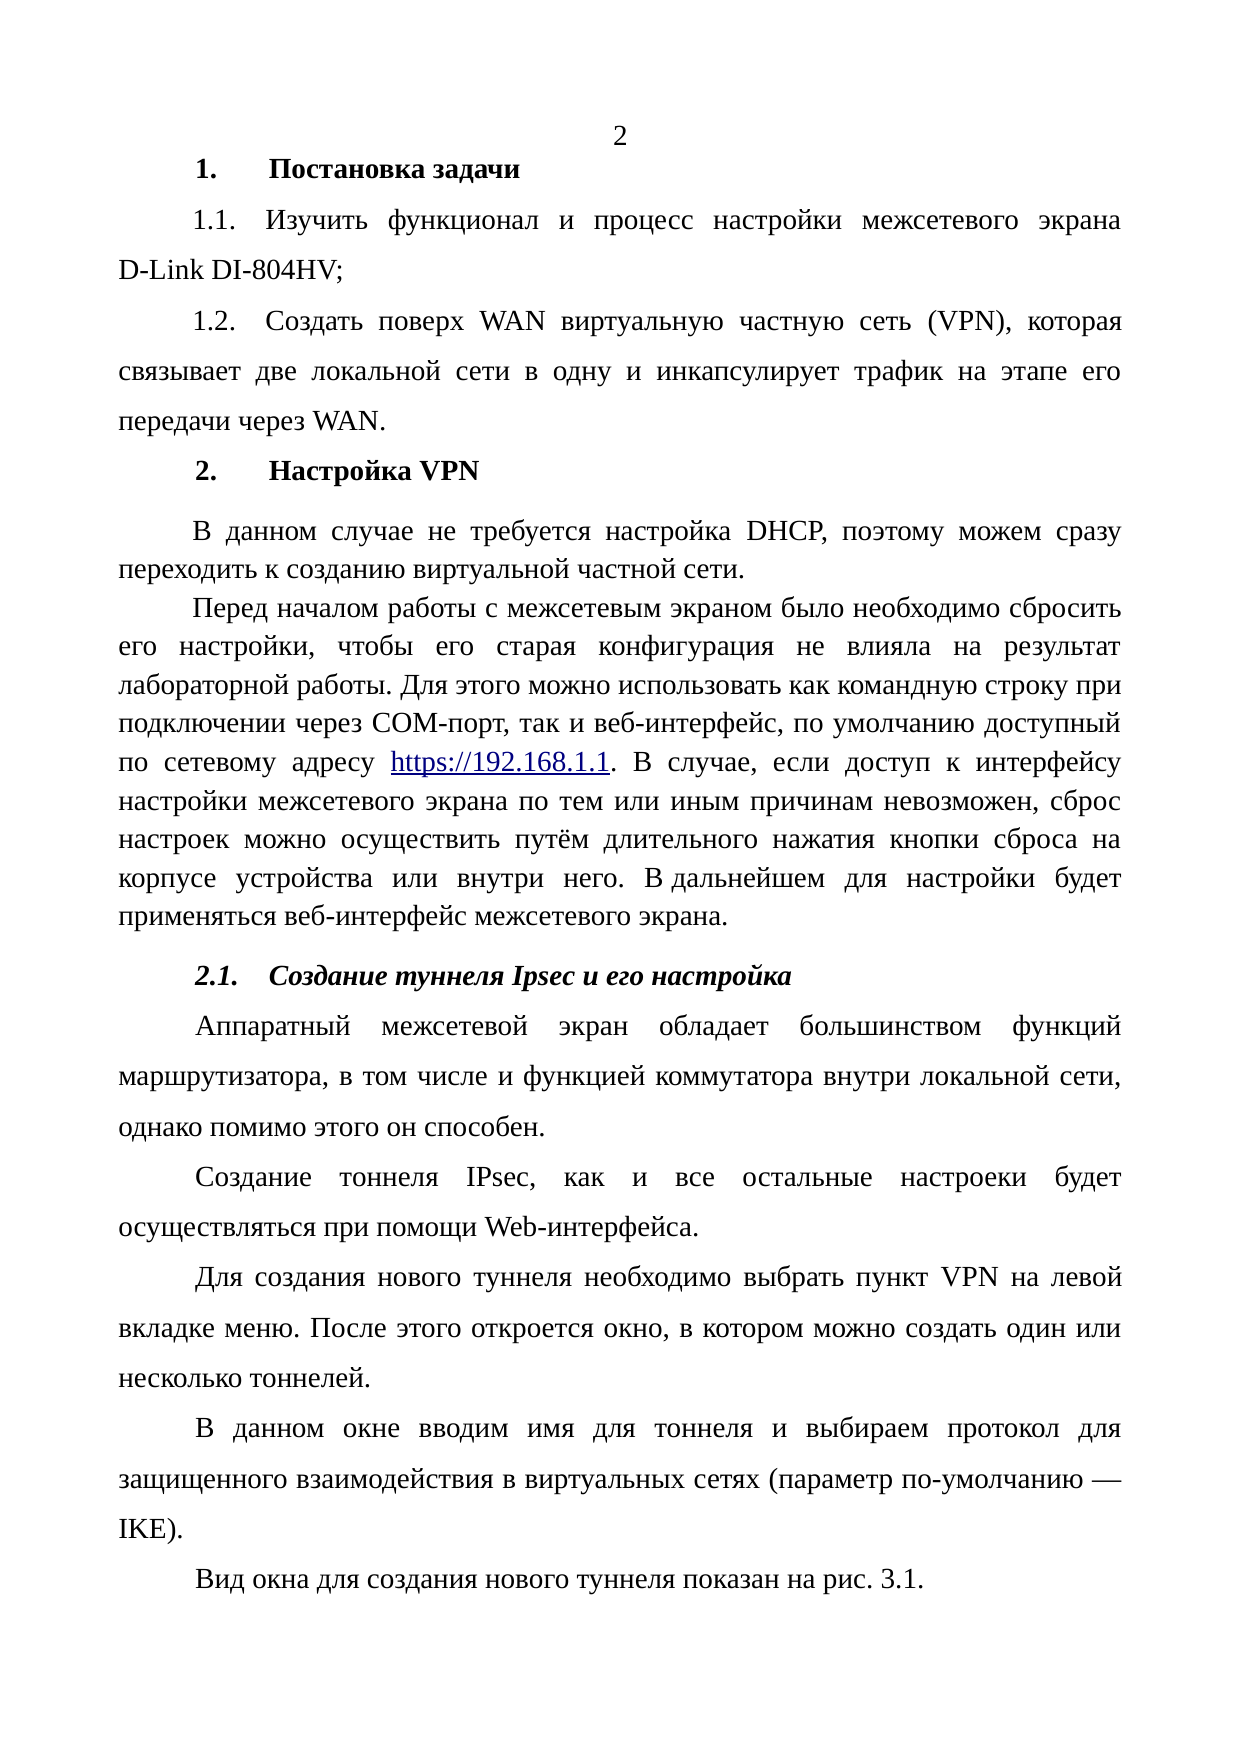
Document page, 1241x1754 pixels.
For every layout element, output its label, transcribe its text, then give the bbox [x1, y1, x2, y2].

list Создание тоннеля IPsec, как и все остальные настроеки будет осуществляться при помощи Web-интерфейса. [118, 1159, 1122, 1243]
text Перед началом работы с межсетевым экраном было необходимо сбросить его настройки, чтобы его старая конфигурация не влияла на результат лабораторной работы. Для этого можно использовать как командную строку при подключении через COM-порт, так и веб-интерфейс, по умолчанию доступный по сетевому адресу https://192.168.1.1. В случае, если доступ к интерфейсу настройки межсетевого экрана по тем или иным причинам невозможен, сброс настроек можно осуществить путём длительного нажатия кнопки сброса на корпусе устройства или внутри него. В дальнейшем для настройки будет применяться веб-интерфейс межсетевого экрана. [118, 590, 1122, 932]
list Создать поверх WAN виртуальную частную сеть (VPN), которая связывает две локальной сети в одну и инкапсулирует трафик на этапе его передачи через WAN. [118, 303, 1122, 437]
list Вид окна для создания нового туннеля показан на рис. 3.1. [118, 1561, 1122, 1595]
list Создание туннеля Ipsec и его настройка [195, 958, 1122, 991]
list Изучить функционал и процесс настройки межсетевого экрана D-Link DI-804HV; [118, 202, 1122, 286]
list Настройка VPN [195, 453, 1122, 487]
list Для создания нового туннеля необходимо выбрать пункт VPN на левой вкладке меню. После этого откроется окно, в котором можно создать один или несколько тоннелей. [118, 1259, 1122, 1394]
list Постановка задачи [195, 152, 1122, 185]
list Аппаратный межсетевой экран обладает большинством функций маршрутизатора, в том числе и функцией коммутатора внутри локальной сети, однако помимо этого он способен. [118, 1008, 1122, 1142]
list В данном окне вводим имя для тоннеля и выбираем протокол для защищенного взаимодействия в виртуальных сетях (параметр по-умолчанию — IKE). [118, 1411, 1122, 1545]
text В данном случае не требуется настройка DHCP, поэтому можем сразу переходить к созданию виртуальной частной сети. [118, 513, 1122, 585]
